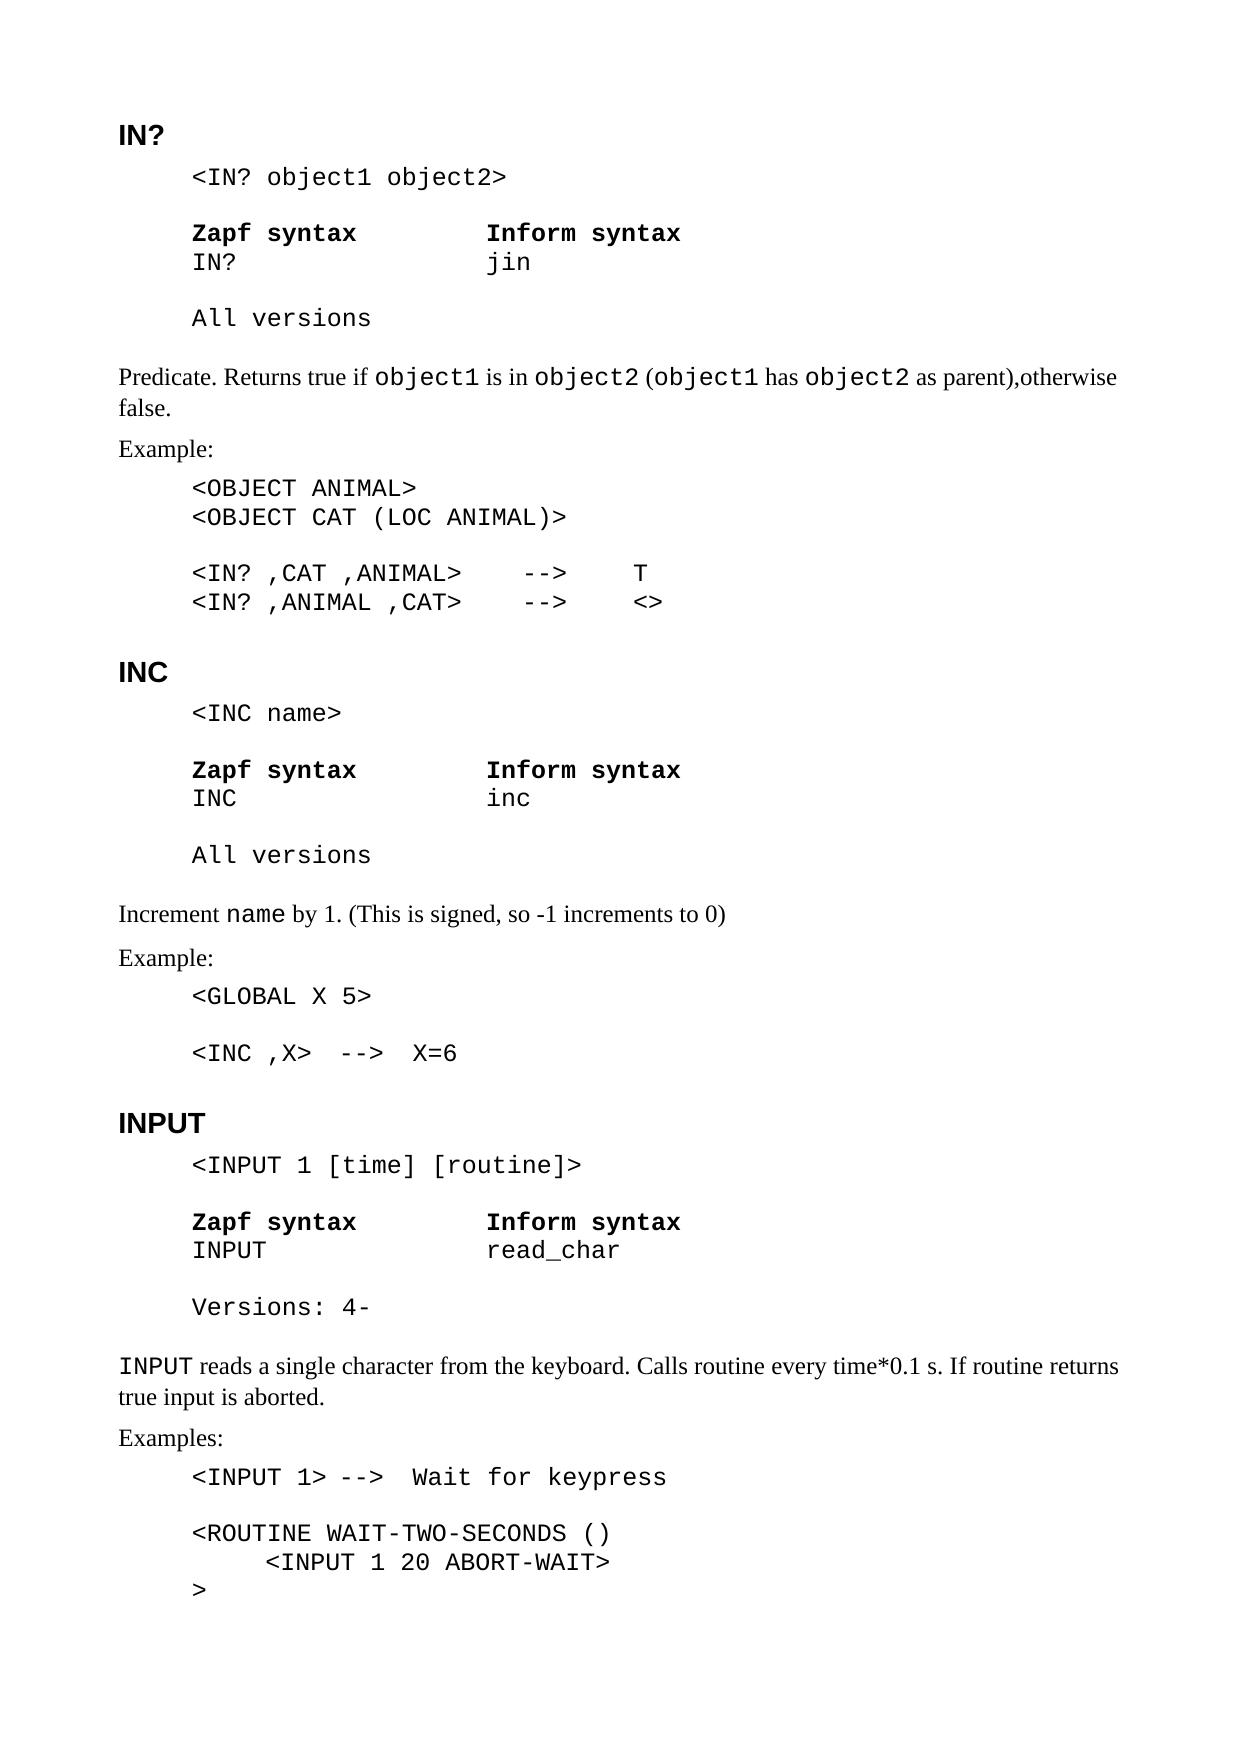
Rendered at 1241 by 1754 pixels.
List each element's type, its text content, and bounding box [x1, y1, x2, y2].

subtitle INC [118, 655, 1122, 688]
text <INC name> [192, 701, 1122, 729]
text Examples: [118, 1423, 1122, 1452]
text Example: [118, 943, 1122, 971]
text Zapf syntax Inform syntax [192, 758, 1122, 786]
text INC inc [192, 786, 1122, 814]
text <INPUT 1> --> Wait for keypress <ROUTINE WAIT-TWO-SECONDS () <INPUT 1 20 ABORT-WAIT> > [118, 1464, 1122, 1634]
text <INPUT 1 [time] [routine]> [192, 1152, 1122, 1181]
subtitle IN? [118, 118, 1122, 152]
text Zapf syntax Inform syntax [192, 1209, 1122, 1237]
text <GLOBAL X 5> <INC ,X> --> X=6 [118, 984, 1122, 1069]
text Increment name by 1. (This is signed, so -1 increments to 0) [118, 899, 1122, 930]
text <IN? object1 object2> [192, 164, 1122, 192]
text <OBJECT ANIMAL> <OBJECT CAT (LOC ANIMAL)> <IN? ,CAT ,ANIMAL> --> T <IN? ,ANIMAL ,CAT> --> <> [192, 476, 1122, 617]
text All versions [192, 843, 1122, 871]
text Zapf syntax Inform syntax [192, 221, 1122, 249]
text INPUT reads a single character from the keyboard. Calls routine every time*0.1 s. If routine returns true input is aborted. [118, 1351, 1122, 1410]
text INPUT read_char [192, 1237, 1122, 1266]
text Example: [118, 434, 1122, 463]
subtitle INPUT [118, 1106, 1122, 1140]
text Predicate. Returns true if object1 is in object2 (object1 has object2 as parent),otherwise false. [118, 362, 1122, 422]
text IN? jin [192, 249, 1122, 277]
text All versions [192, 306, 1122, 334]
text Versions: 4- [192, 1294, 1122, 1322]
